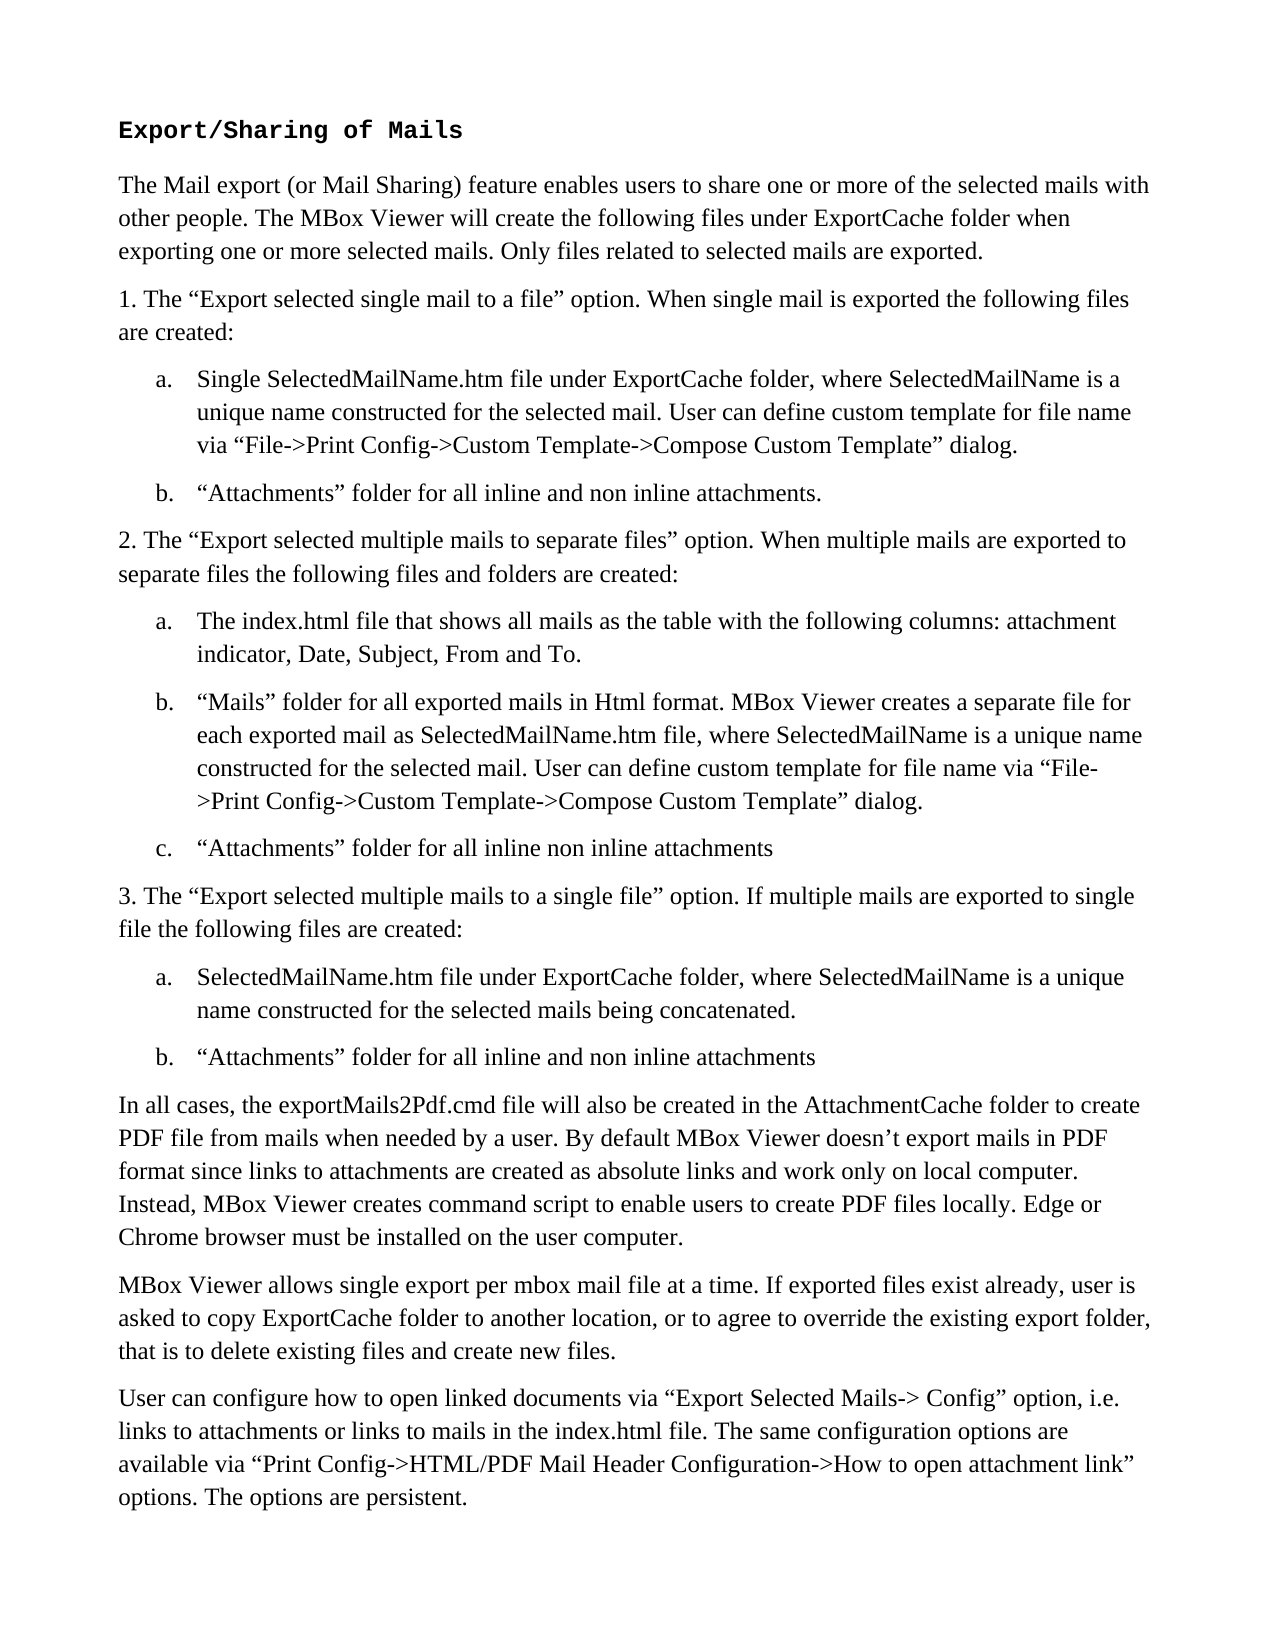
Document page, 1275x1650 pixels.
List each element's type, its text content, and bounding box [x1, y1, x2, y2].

list SelectedMailName.htm file under ExportCache folder, where SelectedMailName is a unique name constructed for the selected mails being concatenated. [155, 962, 1157, 1023]
text 2. The “Export selected multiple mails to separate files” option. When multiple mails are exported to separate files the following files and folders are created: [118, 526, 1157, 587]
text 1. The “Export selected single mail to a file” option. When single mail is exported the following files are created: [118, 284, 1157, 346]
text Export/Sharing of Mails [118, 118, 1157, 146]
list Single SelectedMailName.htm file under ExportCache folder, where SelectedMailName is a unique name constructed for the selected mail. User can define custom template for file name via “File->Print Config->Custom Template->Compose Custom Template” dialog. [155, 364, 1157, 459]
text MBox Viewer allows single export per mbox mail file at a time. If exported files exist already, user is asked to copy ExportCache folder to another location, or to agree to override the existing export folder, that is to delete existing files and create new files. [118, 1270, 1157, 1364]
text In all cases, the exportMails2Pdf.cmd file will also be created in the AttachmentCache folder to create PDF file from mails when needed by a user. By default MBox Viewer doesn’t export mails in PDF format since links to attachments are created as absolute links and work only on local computer. Instead, MBox Viewer creates command script to enable users to create PDF files locally. Edge or Chrome browser must be installed on the user computer. [118, 1090, 1157, 1251]
text 3. The “Export selected multiple mails to a single file” option. If multiple mails are exported to single file the following files are created: [118, 881, 1157, 943]
text The Mail export (or Mail Sharing) feature enables users to share one or more of the selected mails with other people. The MBox Viewer will create the following files under ExportCache folder when exporting one or more selected mails. Only files related to selected mails are exported. [118, 170, 1157, 265]
list “Attachments” folder for all inline non inline attachments [155, 833, 1157, 862]
list “Attachments” folder for all inline and non inline attachments [155, 1042, 1157, 1071]
list “Attachments” folder for all inline and non inline attachments. [155, 478, 1157, 507]
list The index.html file that shows all mails as the table with the following columns: attachment indicator, Date, Subject, From and To. [155, 606, 1157, 668]
list “Mails” folder for all exported mails in Html format. MBox Viewer creates a separate file for each exported mail as SelectedMailName.htm file, where SelectedMailName is a unique name constructed for the selected mail. User can define custom template for file name via “File->Print Config->Custom Template->Compose Custom Template” dialog. [155, 687, 1157, 815]
text User can configure how to open linked documents via “Export Selected Mails-> Config” option, i.e. links to attachments or links to mails in the index.html file. The same configuration options are available via “Print Config->HTML/PDF Mail Header Configuration->How to open attachment link” options. The options are persistent. [118, 1383, 1157, 1511]
